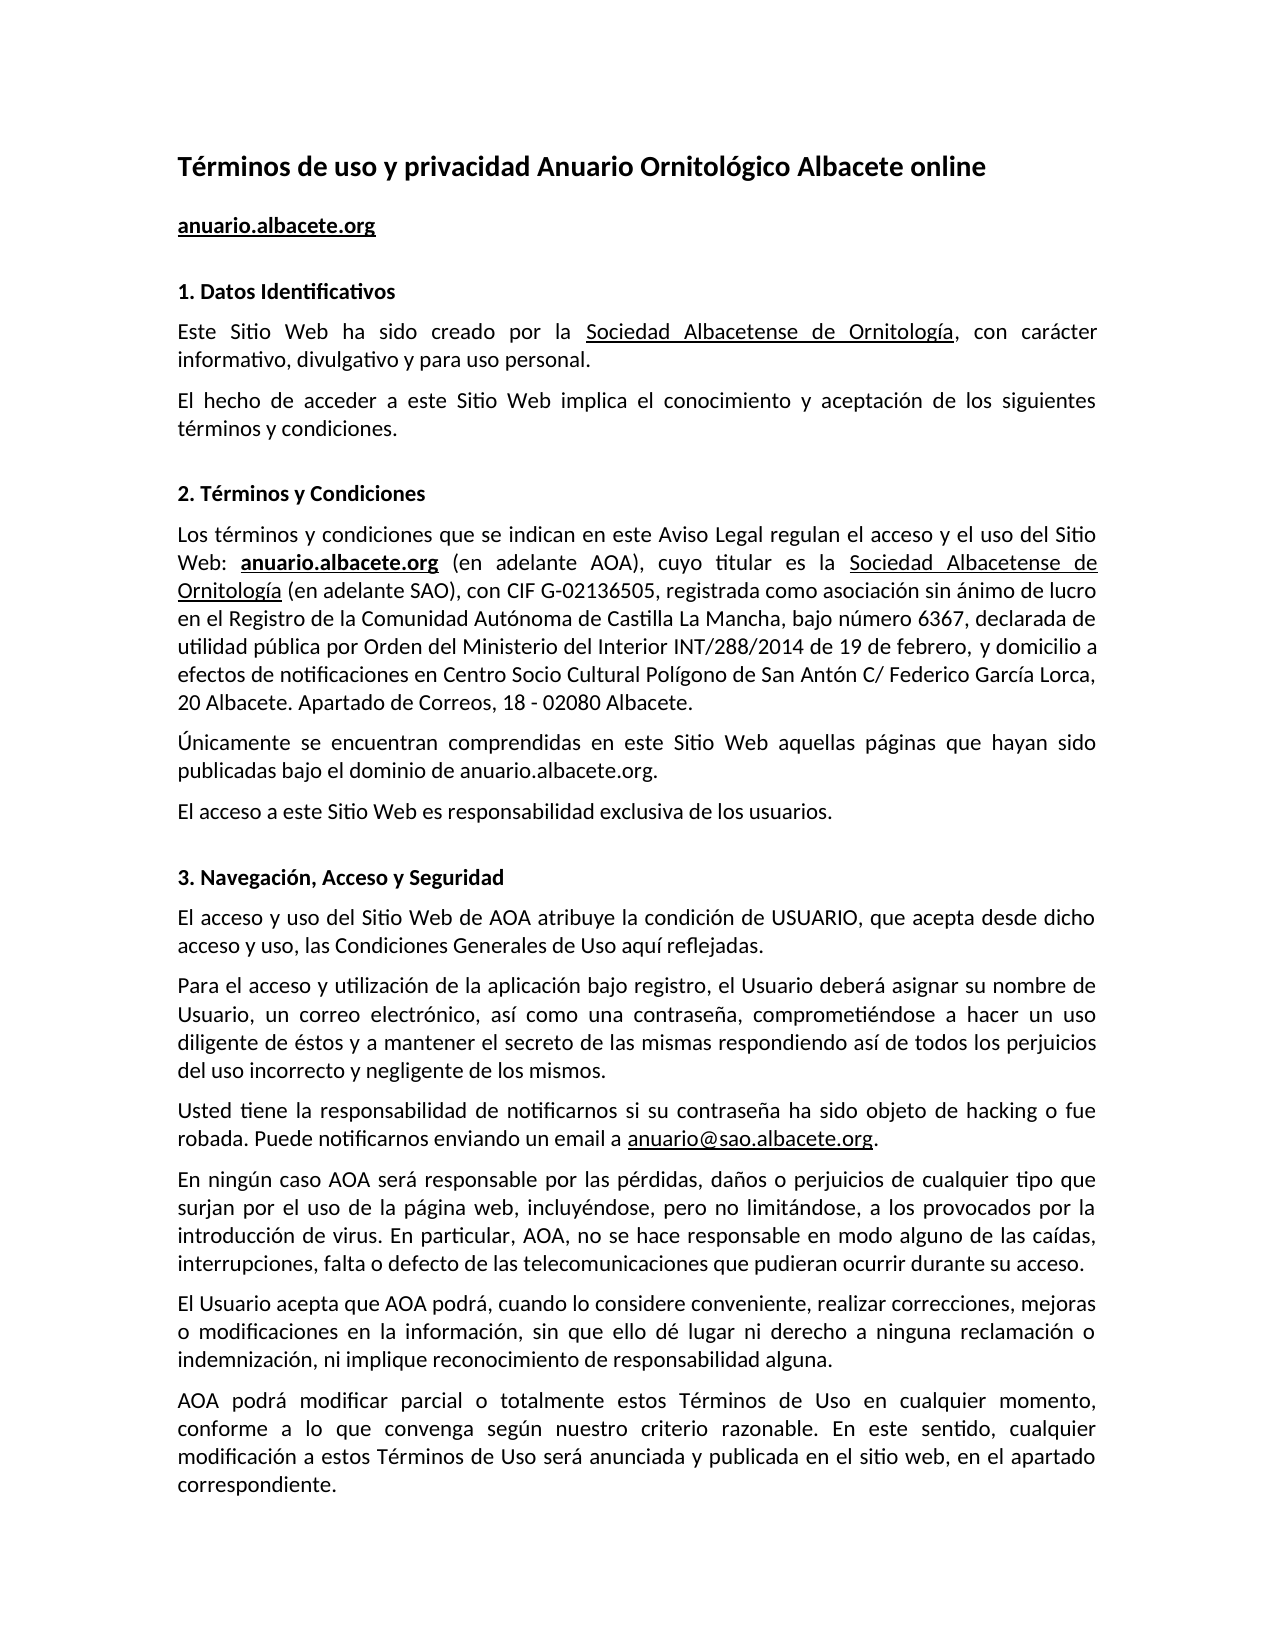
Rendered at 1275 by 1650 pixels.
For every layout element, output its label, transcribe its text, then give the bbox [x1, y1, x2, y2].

text El hecho de acceder a este Sitio Web implica el conocimiento y aceptación de los siguientes términos y condiciones. [177, 386, 1098, 442]
text 2. Términos y Condiciones [177, 479, 1098, 507]
text Los términos y condiciones que se indican en este Aviso Legal regulan el acceso y el uso del Sitio Web: anuario.albacete.org (en adelante AOA), cuyo titular es la Sociedad Albacetense de Ornitología (en adelante SAO), con CIF G-02136505, registrada como asociación sin ánimo de lucro en el Registro de la Comunidad Autónoma de Castilla La Mancha, bajo número 6367, declarada de utilidad pública por Orden del Ministerio del Interior INT/288/2014 de 19 de febrero, y domicilio a efectos de notificaciones en Centro Socio Cultural Polígono de San Antón C/ Federico García Lorca, 20 Albacete. Apartado de Correos, 18 - 02080 Albacete. [177, 520, 1098, 716]
text En ningún caso AOA será responsable por las pérdidas, daños o perjuicios de cualquier tipo que surjan por el uso de la página web, incluyéndose, pero no limitándose, a los provocados por la introducción de virus. En particular, AOA, no se hace responsable en modo alguno de las caídas, interrupciones, falta o defecto de las telecomunicaciones que pudieran ocurrir durante su acceso. [177, 1165, 1098, 1277]
text Para el acceso y utilización de la aplicación bajo registro, el Usuario deberá asignar su nombre de Usuario, un correo electrónico, así como una contraseña, comprometiéndose a hacer un uso diligente de éstos y a mantener el secreto de las mismas respondiendo así de todos los perjuicios del uso incorrecto y negligente de los mismos. [177, 972, 1098, 1084]
text Este Sitio Web ha sido creado por la Sociedad Albacetense de Ornitología, con carácter informativo, divulgativo y para uso personal. [177, 317, 1098, 373]
text anuario.albacete.org [177, 211, 1098, 239]
text El acceso a este Sitio Web es responsabilidad exclusiva de los usuarios. [177, 797, 1098, 825]
text Términos de uso y privacidad Anuario Ornitológico Albacete online [177, 148, 1098, 183]
text 3. Navegación, Acceso y Seguridad [177, 863, 1098, 891]
text AOA podrá modificar parcial o totalmente estos Términos de Uso en cualquier momento, conforme a lo que convenga según nuestro criterio razonable. En este sentido, cualquier modificación a estos Términos de Uso será anunciada y publicada en el sitio web, en el apartado correspondiente. [177, 1386, 1098, 1498]
text El acceso y uso del Sitio Web de AOA atribuye la condición de USUARIO, que acepta desde dicho acceso y uso, las Condiciones Generales de Uso aquí reflejadas. [177, 903, 1098, 959]
text Usted tiene la responsabilidad de notificarnos si su contraseña ha sido objeto de hacking o fue robada. Puede notificarnos enviando un email a anuario@sao.albacete.org. [177, 1096, 1098, 1152]
text 1. Datos Identificativos [177, 277, 1098, 305]
text Únicamente se encuentran comprendidas en este Sitio Web aquellas páginas que hayan sido publicadas bajo el dominio de anuario.albacete.org. [177, 728, 1098, 784]
text El Usuario acepta que AOA podrá, cuando lo considere conveniente, realizar correcciones, mejoras o modificaciones en la información, sin que ello dé lugar ni derecho a ninguna reclamación o indemnización, ni implique reconocimiento de responsabilidad alguna. [177, 1289, 1098, 1373]
